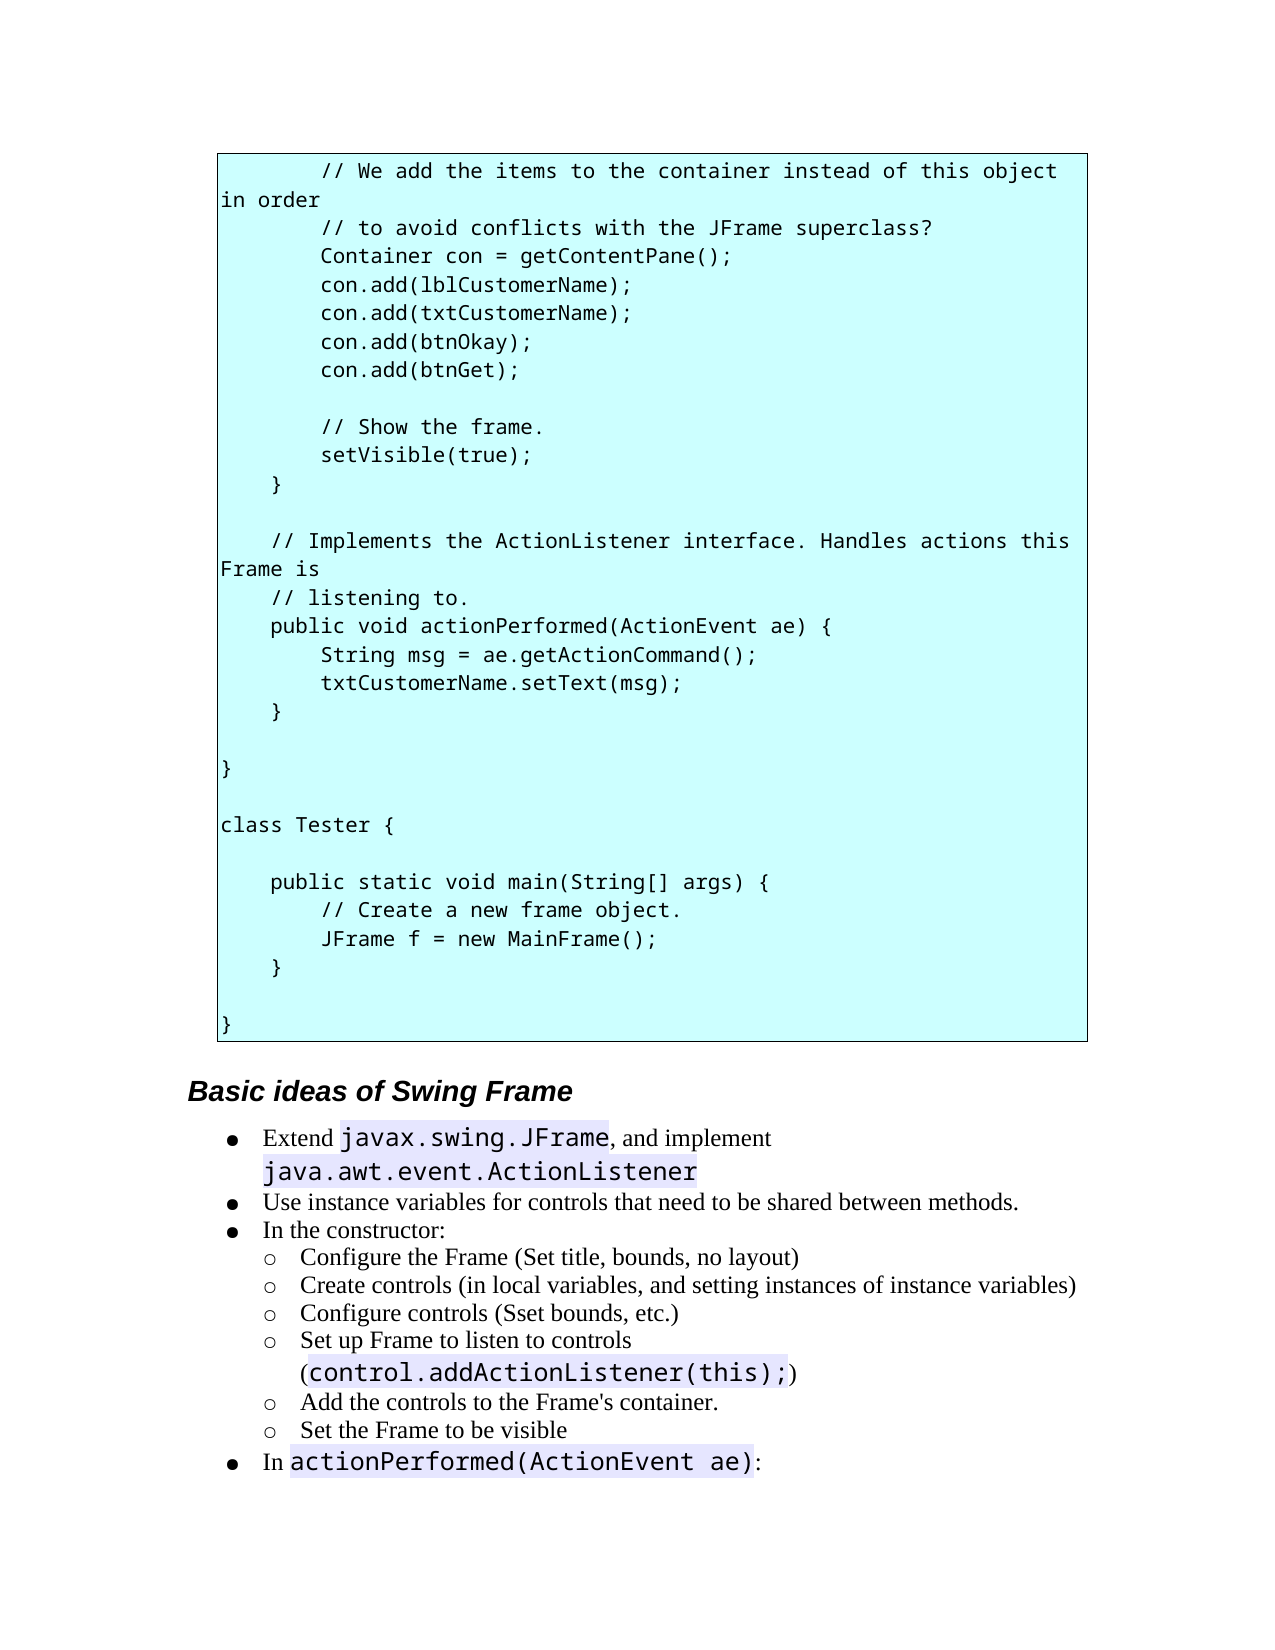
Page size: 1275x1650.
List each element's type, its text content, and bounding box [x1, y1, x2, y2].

list Set up Frame to listen to controls (control.addActionListener(this);) [262, 1327, 1087, 1388]
subtitle Basic ideas of Swing Frame [187, 1075, 1087, 1107]
list Use instance variables for controls that need to be shared between methods. [225, 1188, 1087, 1216]
text // We add the items to the container instead of this object in order // to avoid conflicts with the JFrame superclass? Container con = getContentPane(); con.add(lblCustomerName); con.add(txtCustomerName); con.add(btnOkay); con.add(btnGet); // Show the frame. setVisible(true); } // Implements the ActionListener interface. Handles actions this Frame is // listening to. public void actionPerformed(ActionEvent ae) { String msg = ae.getActionCommand(); txtCustomerName.setText(msg); } } class Tester { public static void main(String[] args) { // Create a new frame object. JFrame f = new MainFrame(); } } [218, 154, 1087, 1041]
list Configure controls (Sset bounds, etc.) [262, 1299, 1087, 1327]
list In actionPerformed(ActionEvent ae): [754, 1444, 1087, 1478]
list Add the controls to the Frame's container. [262, 1388, 1087, 1416]
list Set the Frame to be visible [262, 1416, 1087, 1444]
list Configure the Frame (Set title, bounds, no layout) [262, 1243, 1087, 1271]
list Extend javax.swing.JFrame, and implement java.awt.event.ActionListener [225, 1120, 340, 1188]
list In the constructor: [225, 1216, 1087, 1243]
list Extend javax.swing.JFrame, and implement java.awt.event.ActionListener [609, 1120, 1087, 1188]
list In actionPerformed(ActionEvent ae): [225, 1444, 290, 1478]
list Create controls (in local variables, and setting instances of instance variables) [262, 1271, 1087, 1299]
